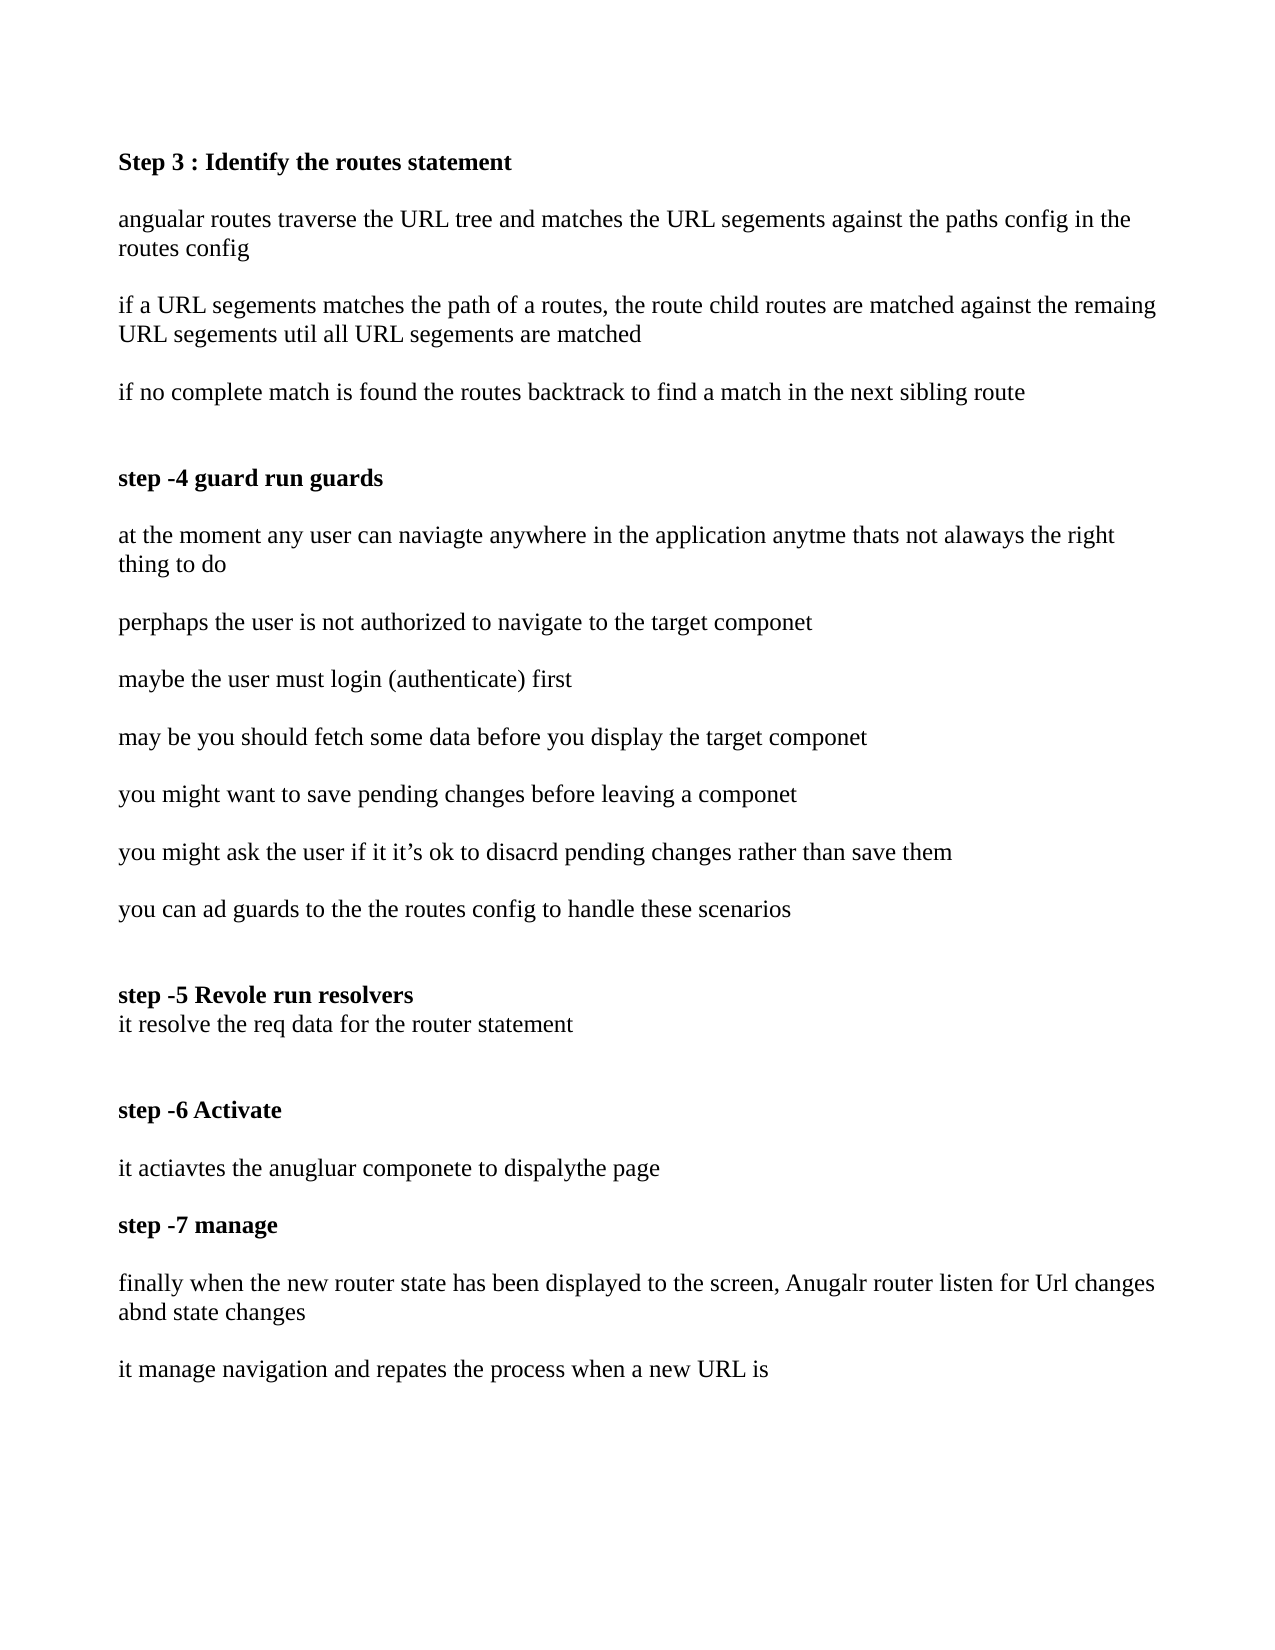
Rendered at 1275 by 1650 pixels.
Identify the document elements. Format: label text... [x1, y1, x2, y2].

text you might want to save pending changes before leaving a componet [118, 779, 1157, 808]
text angualar routes traverse the URL tree and matches the URL segements against the paths config in the routes config [118, 204, 1157, 262]
text if a URL segements matches the path of a routes, the route child routes are matched against the remaing URL segements util all URL segements are matched [118, 291, 1157, 348]
text perphaps the user is not authorized to navigate to the target componet [118, 607, 1157, 636]
text it resolve the req data for the router statement [118, 1009, 1157, 1038]
text step -4 guard run guards [118, 463, 1157, 492]
text it manage navigation and repates the process when a new URL is [118, 1354, 1157, 1383]
text step -6 Activate [118, 1096, 1157, 1124]
text step -7 manage [118, 1211, 1157, 1239]
text you can ad guards to the the routes config to handle these scenarios [118, 894, 1157, 923]
text you might ask the user if it it’s ok to disacrd pending changes rather than save them [118, 837, 1157, 866]
text step -5 Revole run resolvers [118, 981, 1157, 1009]
text may be you should fetch some data before you display the target componet [118, 722, 1157, 751]
text it actiavtes the anugluar componete to dispalythe page [118, 1153, 1157, 1182]
text maybe the user must login (authenticate) first [118, 664, 1157, 693]
text finally when the new router state has been displayed to the screen, Anugalr router listen for Url changes abnd state changes [118, 1268, 1157, 1326]
text if no complete match is found the routes backtrack to find a match in the next sibling route [118, 377, 1157, 406]
text at the moment any user can naviagte anywhere in the application anytme thats not alaways the right thing to do [118, 521, 1157, 578]
text Step 3 : Identify the routes statement [118, 147, 1157, 176]
